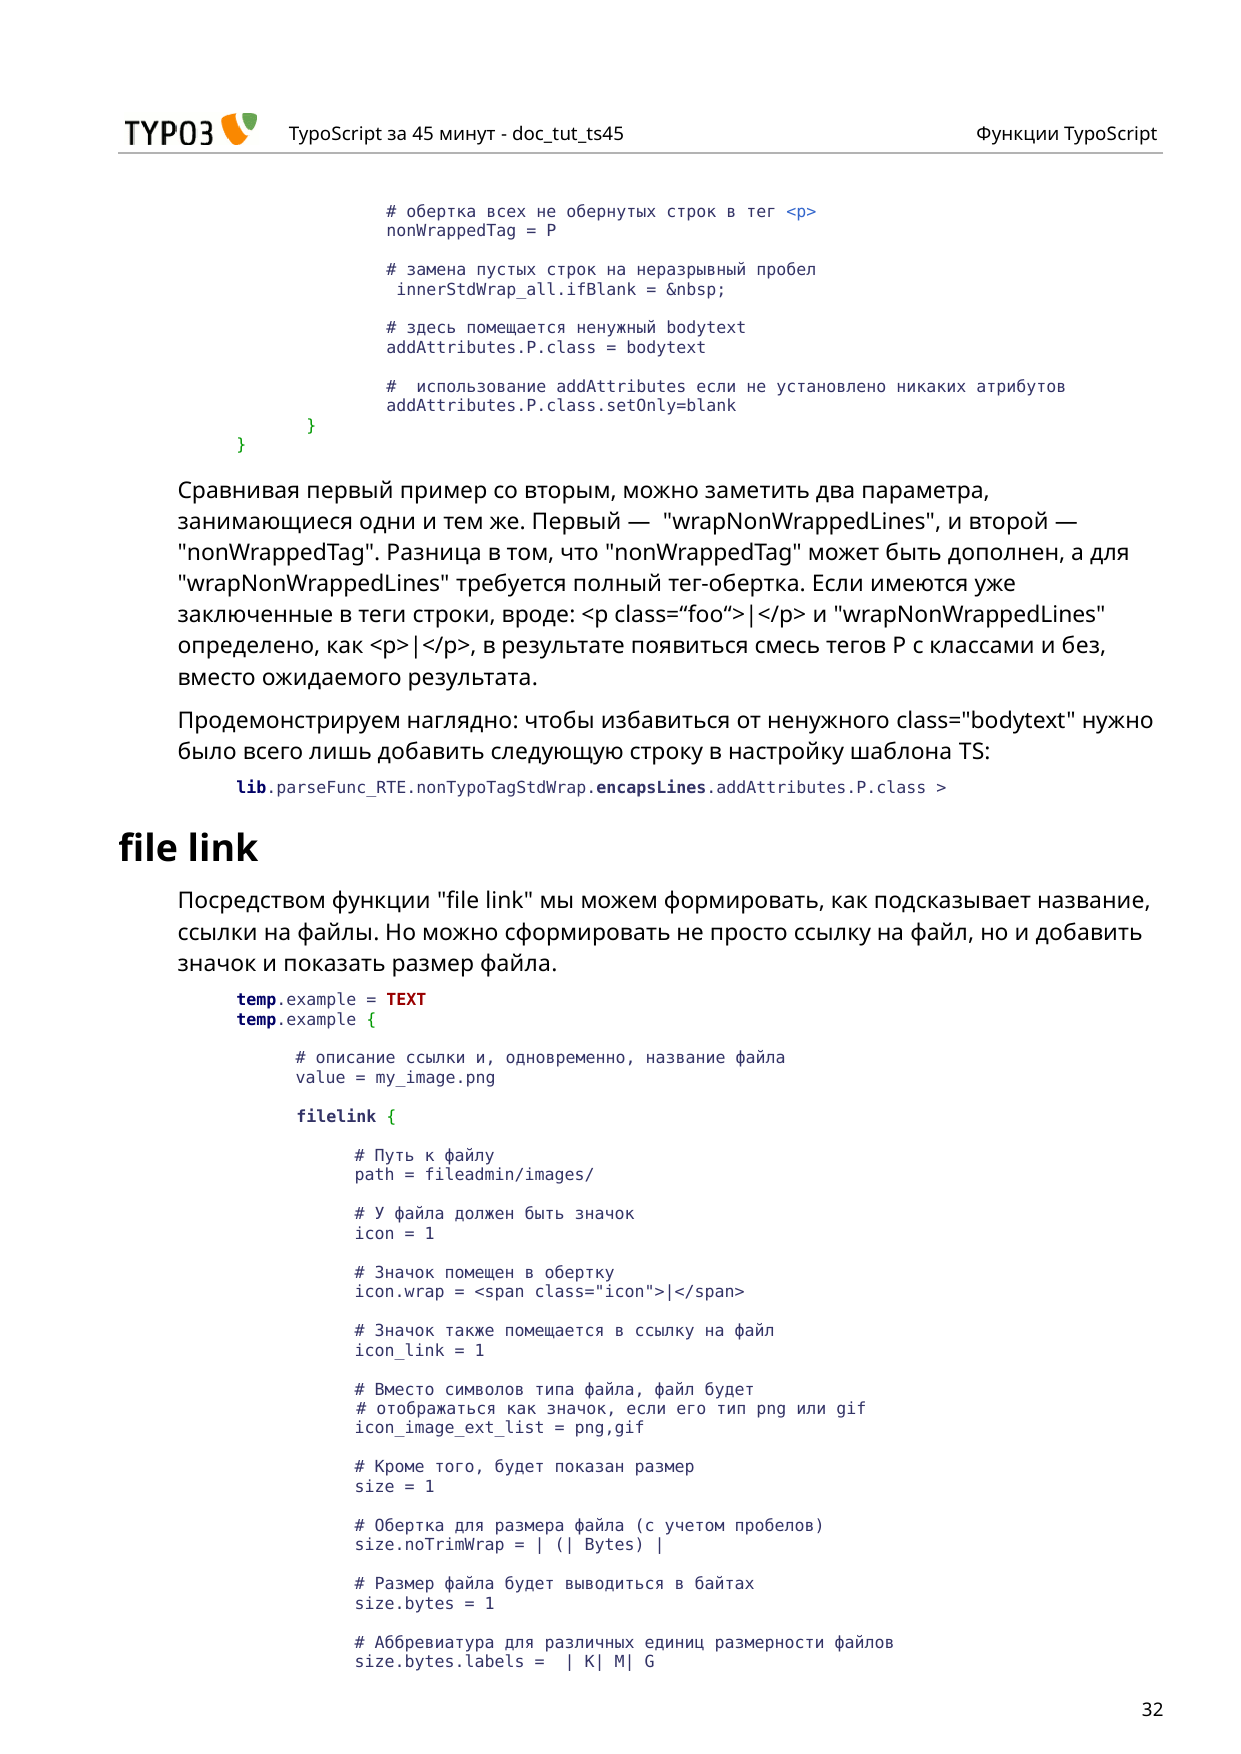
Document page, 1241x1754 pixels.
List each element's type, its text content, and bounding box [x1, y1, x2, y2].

picture [124, 112, 260, 145]
text addAttributes.P.class.setOnly=blank [236, 396, 1163, 416]
text size.noTrimWrap = | (| Bytes) | [236, 1535, 1163, 1555]
text # Вместо символов типа файла, файл будет [236, 1379, 1163, 1399]
text # Значок помещен в обертку [236, 1263, 1163, 1282]
text filelink { [236, 1107, 1163, 1126]
text temp.example = TEXT [236, 990, 1163, 1009]
text } [236, 435, 1163, 455]
text icon_image_ext_list = png,gif [236, 1418, 1163, 1438]
text # Значок также помещается в ссылку на файл [236, 1321, 1163, 1341]
text size.bytes = 1 [236, 1594, 1163, 1613]
text # Путь к файлу [236, 1146, 1163, 1165]
text } [236, 416, 1163, 435]
text addAttributes.P.class = bodytext [236, 338, 1163, 357]
text nonWrappedTag = P [236, 221, 1163, 241]
text Продемонстрируем наглядно: чтобы избавиться от ненужного class="bodytext" нужно было всего лишь добавить следующую строку в настройку шаблона TS: [177, 704, 1163, 766]
text # здесь помещается ненужный bodytext [236, 318, 1163, 338]
subtitle file link [118, 822, 1163, 873]
text # Размер файла будет выводиться в байтах [236, 1574, 1163, 1594]
text # отображаться как значок, если его тип png или gif [236, 1399, 1163, 1418]
text Сравнивая первый пример со вторым, можно заметить два параметра, занимающиеся одни и тем же. Первый — "wrapNonWrappedLines", и второй — "nonWrappedTag". Разница в том, что "nonWrappedTag" может быть дополнен, а для "wrapNonWrappedLines" требуется полный тег-обертка. Если имеются уже заключенные в теги строки, вроде: <p class=“foo“>|</p> и "wrapNonWrappedLines" определено, как <p>|</p>, в результате появиться смесь тегов P с классами и без, вместо ожидаемого результата. [177, 474, 1163, 692]
text size.bytes.labels = | K| M| G [236, 1652, 1163, 1672]
text innerStdWrap_all.ifBlank = &nbsp; [236, 279, 1163, 299]
text # обертка всех не обернутых строк в тег <p> [236, 202, 1163, 221]
text # описание ссылки и, одновременно, название файла [236, 1048, 1163, 1068]
text path = fileadmin/images/ [236, 1165, 1163, 1185]
text lib.parseFunc_RTE.nonTypoTagStdWrap.encapsLines.addAttributes.P.class > [236, 778, 1163, 798]
text size = 1 [236, 1477, 1163, 1496]
text # Обертка для размера файла (с учетом пробелов) [236, 1516, 1163, 1535]
text temp.example { [236, 1009, 1163, 1029]
text # Аббревиатура для различных единиц размерности файлов [236, 1633, 1163, 1652]
text # замена пустых строк на неразрывный пробел [236, 260, 1163, 279]
text icon = 1 [236, 1224, 1163, 1243]
text # У файла должен быть значок [236, 1204, 1163, 1224]
text # Кроме того, будет показан размер [236, 1457, 1163, 1477]
text value = my_image.png [236, 1068, 1163, 1087]
text icon.wrap = <span class="icon">|</span> [236, 1282, 1163, 1302]
text # использование addAttributes если не установлено никаких атрибутов [236, 377, 1163, 396]
text icon_link = 1 [236, 1341, 1163, 1360]
text Посредством функции "file link" мы можем формировать, как подсказывает название, ссылки на файлы. Но можно сформировать не просто ссылку на файл, но и добавить значок и показать размер файла. [177, 884, 1163, 977]
